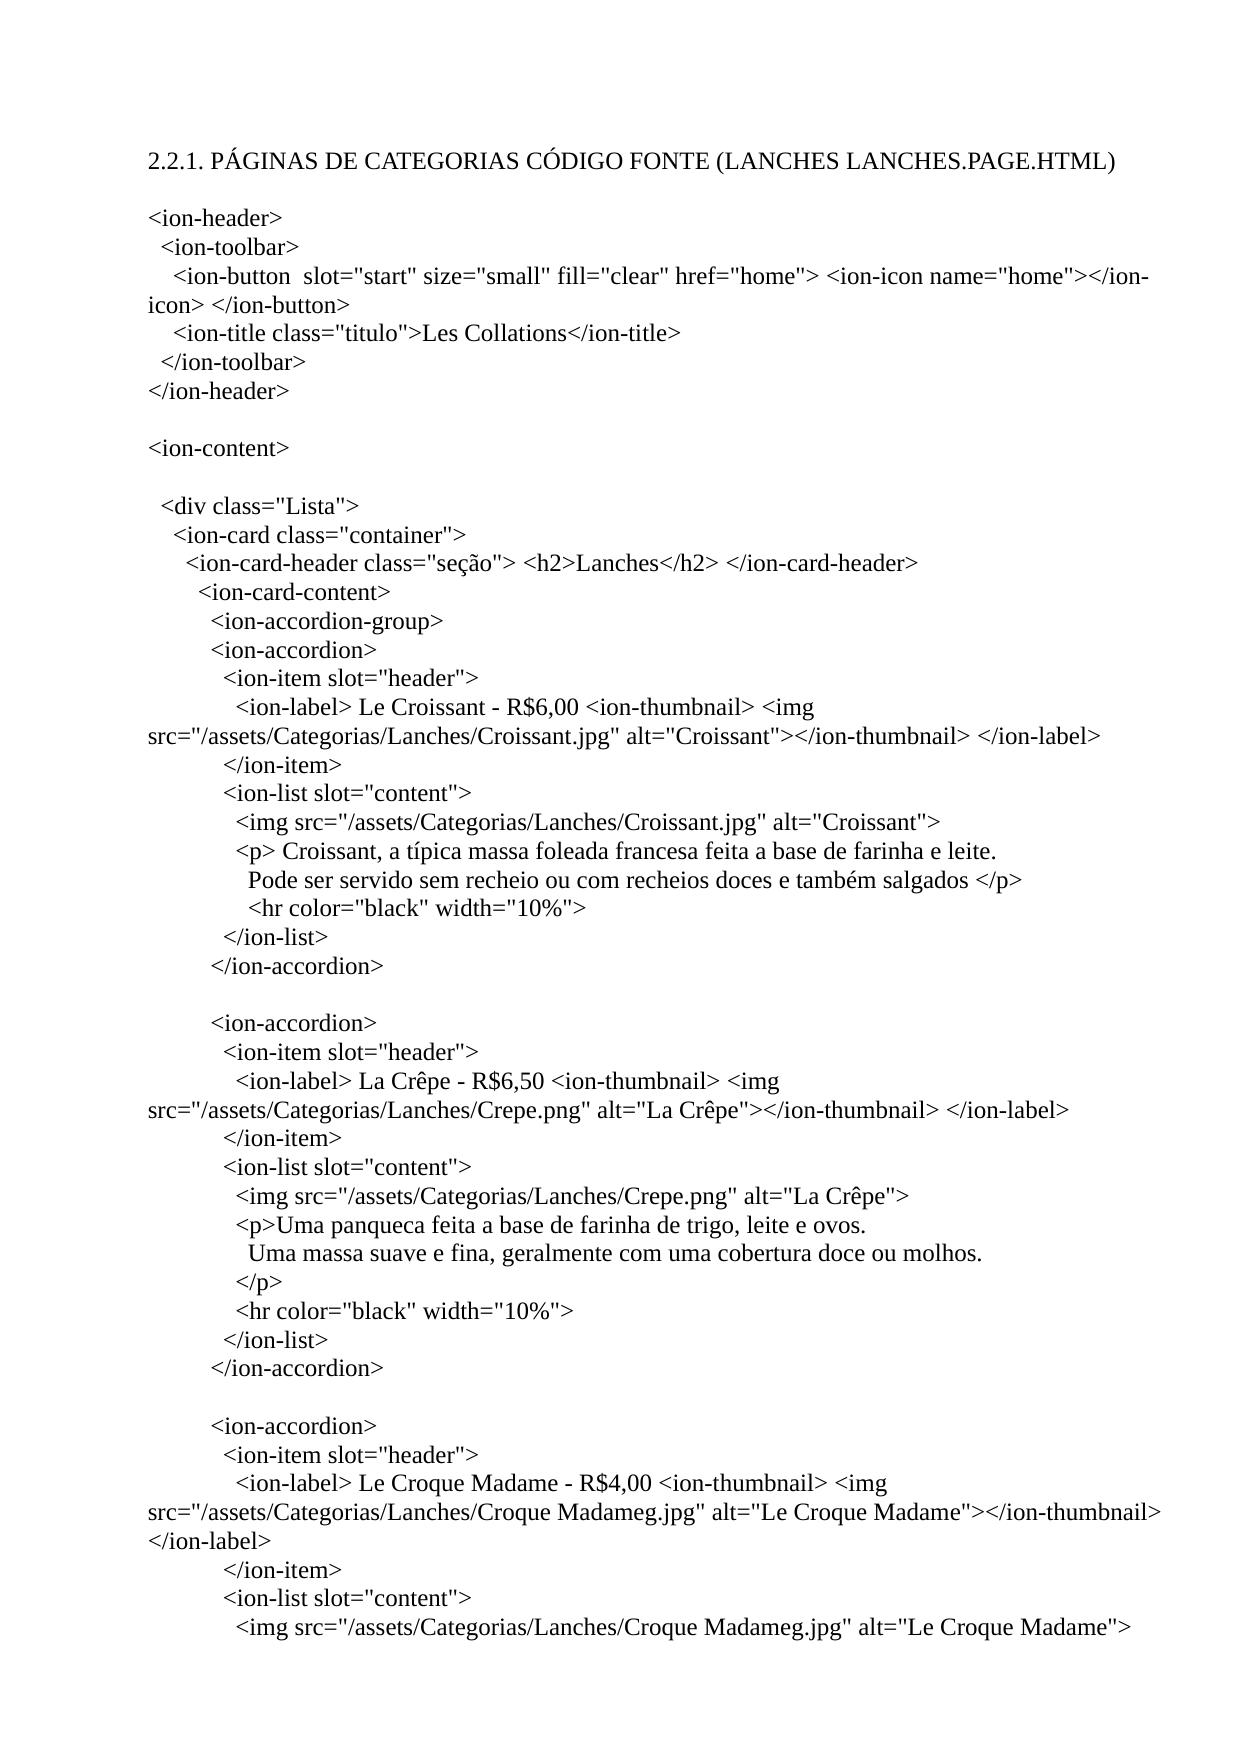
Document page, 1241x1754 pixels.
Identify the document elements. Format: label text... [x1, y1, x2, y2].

text <div class="Lista"> [148, 491, 1169, 520]
text <p>Uma panqueca feita a base de farinha de trigo, leite e ovos. [148, 1210, 1169, 1238]
text <ion-button slot="start" size="small" fill="clear" href="home"> <ion-icon name="home"></ion-icon> </ion-button> [148, 261, 1169, 318]
text <img src="/assets/Categorias/Lanches/Croissant.jpg" alt="Croissant"> [148, 807, 1169, 836]
text <ion-label> Le Croissant - R$6,00 <ion-thumbnail> <img src="/assets/Categorias/Lanches/Croissant.jpg" alt="Croissant"></ion-thumbnail> </ion-label> [148, 692, 1169, 750]
text <ion-accordion> [148, 1411, 1169, 1440]
text </ion-list> [148, 922, 1169, 951]
subtitle 2.2.1. PÁGINAS DE CATEGORIAS CÓDIGO FONTE (LANCHES LANCHES.PAGE.HTML) [148, 146, 1169, 175]
text Pode ser servido sem recheio ou com recheios doces e também salgados </p> [148, 865, 1169, 893]
text </ion-header> [148, 376, 1169, 405]
text <ion-accordion> [148, 1008, 1169, 1037]
text <ion-list slot="content"> [148, 778, 1169, 807]
text <ion-label> Le Croque Madame - R$4,00 <ion-thumbnail> <img src="/assets/Categorias/Lanches/Croque Madameg.jpg" alt="Le Croque Madame"></ion-thumbnail> </ion-label> [148, 1468, 1169, 1555]
text <ion-item slot="header"> [148, 1037, 1169, 1066]
text <ion-card-header class="seção"> <h2>Lanches</h2> </ion-card-header> [148, 548, 1169, 577]
text <ion-content> [148, 433, 1169, 462]
text <ion-list slot="content"> [148, 1152, 1169, 1181]
text </ion-item> [148, 750, 1169, 778]
text <ion-accordion-group> [148, 606, 1169, 635]
text <ion-accordion> [148, 635, 1169, 663]
text Uma massa suave e fina, geralmente com uma cobertura doce ou molhos. [148, 1238, 1169, 1267]
text <ion-toolbar> [148, 232, 1169, 261]
text <hr color="black" width="10%"> [148, 893, 1169, 922]
text </ion-list> [148, 1325, 1169, 1353]
text <img src="/assets/Categorias/Lanches/Crepe.png" alt="La Crêpe"> [148, 1181, 1169, 1210]
text </ion-accordion> [148, 1353, 1169, 1382]
text <ion-card class="container"> [148, 520, 1169, 548]
text </ion-toolbar> [148, 347, 1169, 376]
text <hr color="black" width="10%"> [148, 1296, 1169, 1325]
text <p> Croissant, a típica massa foleada francesa feita a base de farinha e leite. [148, 836, 1169, 865]
text <ion-title class="titulo">Les Collations</ion-title> [148, 318, 1169, 347]
text <img src="/assets/Categorias/Lanches/Croque Madameg.jpg" alt="Le Croque Madame"> [148, 1612, 1169, 1641]
text <ion-item slot="header"> [148, 663, 1169, 692]
text </ion-item> [148, 1555, 1169, 1583]
text <ion-label> La Crêpe - R$6,50 <ion-thumbnail> <img src="/assets/Categorias/Lanches/Crepe.png" alt="La Crêpe"></ion-thumbnail> </ion-label> [148, 1066, 1169, 1123]
text <ion-card-content> [148, 577, 1169, 606]
text </ion-accordion> [148, 951, 1169, 980]
text </p> [148, 1267, 1169, 1296]
text <ion-list slot="content"> [148, 1583, 1169, 1612]
text <ion-item slot="header"> [148, 1440, 1169, 1468]
text </ion-item> [148, 1123, 1169, 1152]
text <ion-header> [148, 203, 1169, 232]
